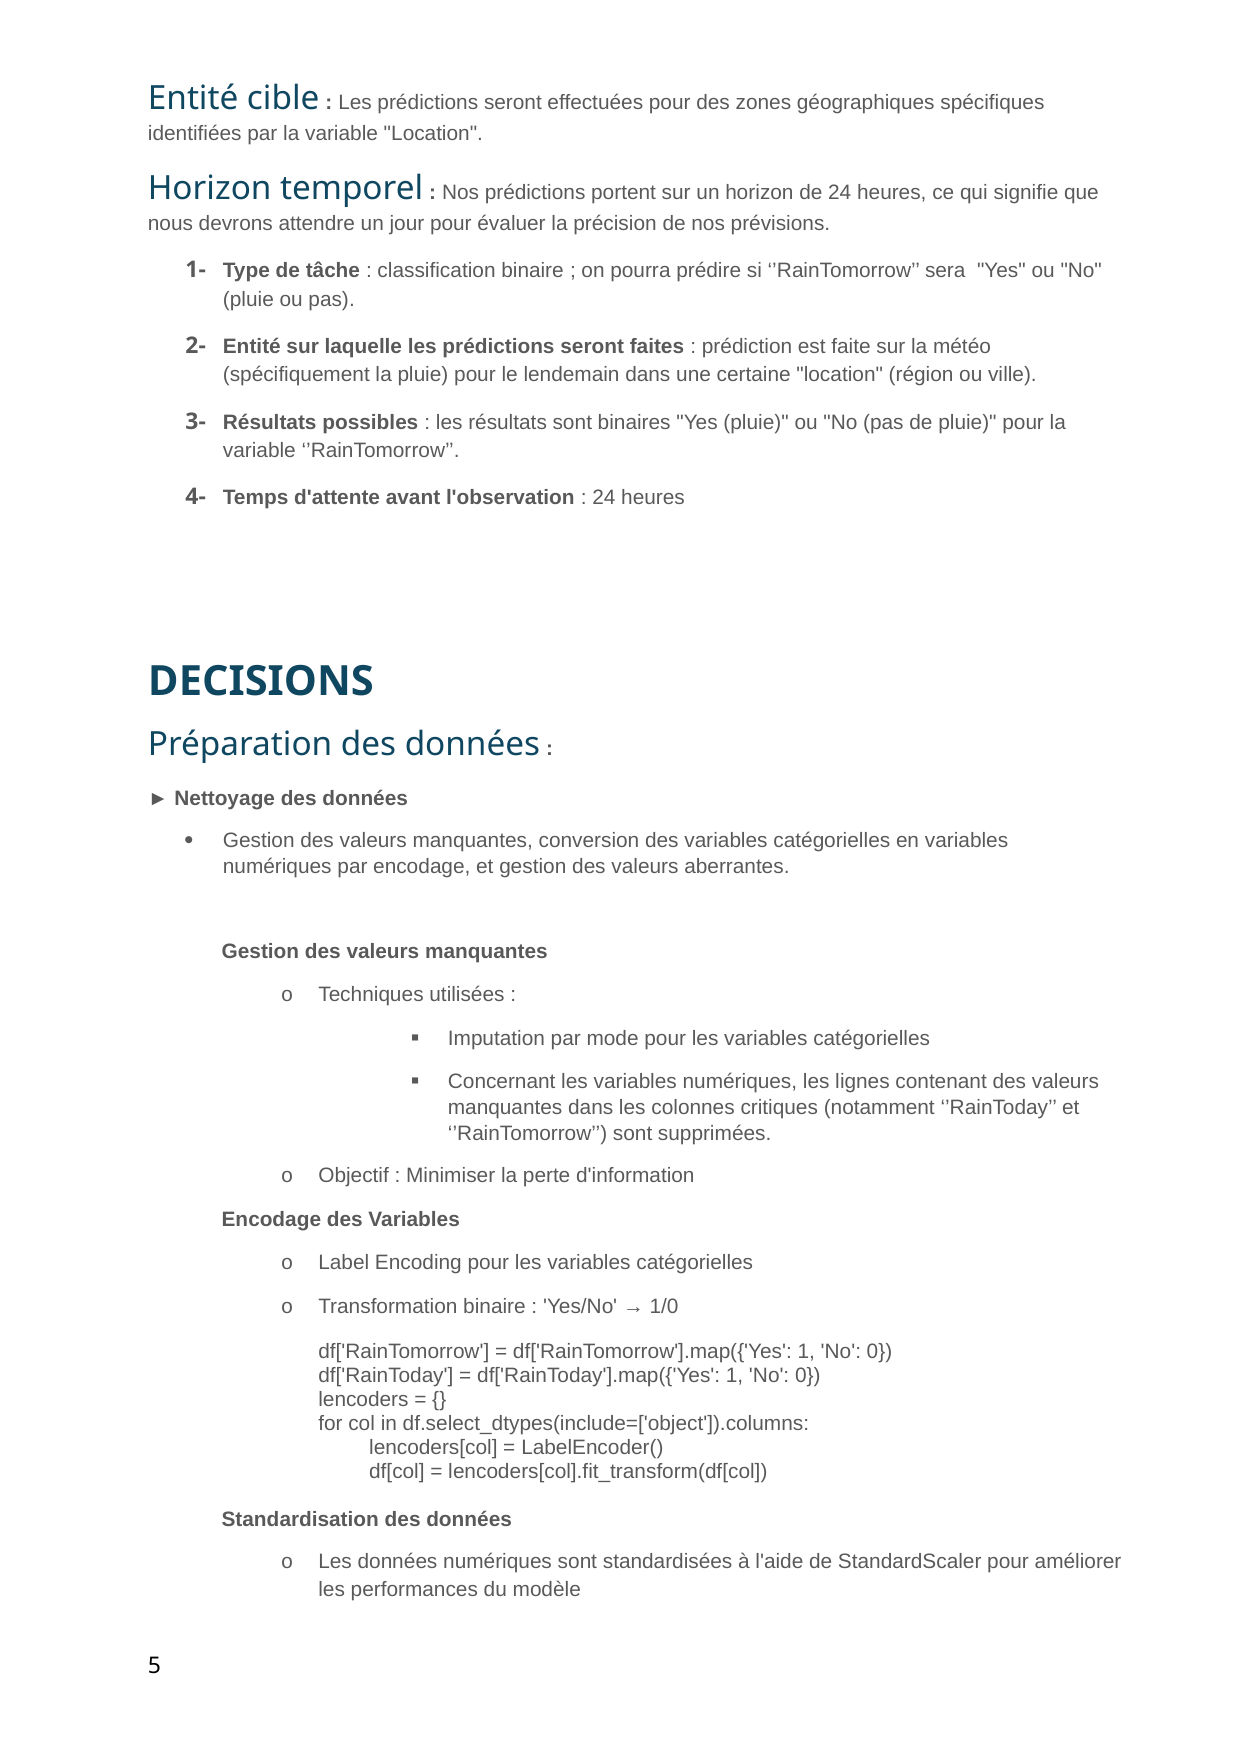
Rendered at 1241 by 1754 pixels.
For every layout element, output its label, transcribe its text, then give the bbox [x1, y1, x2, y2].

subtitle DECISIONS [148, 650, 1122, 707]
list Techniques utilisées : [281, 981, 1122, 1007]
list Résultats possibles : les résultats sont binaires "Yes (pluie)" ou "No (pas de pluie)" pour la variable ‘’RainTomorrow’’. [185, 405, 1122, 462]
list Temps d'attente avant l'observation : 24 heures [185, 480, 1122, 512]
list Label Encoding pour les variables catégorielles [281, 1250, 1122, 1276]
text df['RainTomorrow'] = df['RainTomorrow'].map({'Yes': 1, 'No': 0}) [244, 1339, 1122, 1363]
list Entité sur laquelle les prédictions seront faites : prédiction est faite sur la météo (spécifiquement la pluie) pour le lendemain dans une certaine "location" (région ou ville). [185, 329, 1122, 386]
text Préparation des données : [148, 720, 1122, 765]
text lencoders[col] = LabelEncoder() [148, 1434, 1122, 1458]
list Imputation par mode pour les variables catégorielles [410, 1026, 1122, 1050]
list Type de tâche : classification binaire ; on pourra prédire si ‘’RainTomorrow’’ sera "Yes" ou "No" (pluie ou pas). [185, 253, 1122, 311]
text lencoders = {} [244, 1387, 1122, 1411]
text df['RainToday'] = df['RainToday'].map({'Yes': 1, 'No': 0}) [244, 1363, 1122, 1387]
list Les données numériques sont standardisées à l'aide de StandardScaler pour améliorer les performances du modèle [281, 1549, 1122, 1601]
text for col in df.select_dtypes(include=['object']).columns: [244, 1411, 1122, 1434]
text Gestion des valeurs manquantes [148, 939, 1122, 963]
text ► Nettoyage des données [148, 786, 1122, 809]
text Standardisation des données [148, 1506, 1122, 1530]
text Horizon temporel : Nos prédictions portent sur un horizon de 24 heures, ce qui signifie que nous devrons attendre un jour pour évaluer la précision de nos prévisions. [148, 164, 1122, 235]
list Gestion des valeurs manquantes, conversion des variables catégorielles en variables numériques par encodage, et gestion des valeurs aberrantes. [185, 828, 1122, 878]
list Objectif : Minimiser la perte d'information [281, 1163, 1122, 1189]
list Concernant les variables numériques, les lignes contenant des valeurs manquantes dans les colonnes critiques (notamment ‘’RainToday’’ et ‘’RainTomorrow’’) sont supprimées. [410, 1068, 1122, 1144]
text Entité cible : Les prédictions seront effectuées pour des zones géographiques spécifiques identifiées par la variable "Location". [148, 74, 1122, 145]
list Transformation binaire : 'Yes/No' → 1/0 [281, 1294, 1122, 1320]
text Encodage des Variables [148, 1207, 1122, 1231]
text df[col] = lencoders[col].fit_transform(df[col]) [148, 1458, 1122, 1482]
